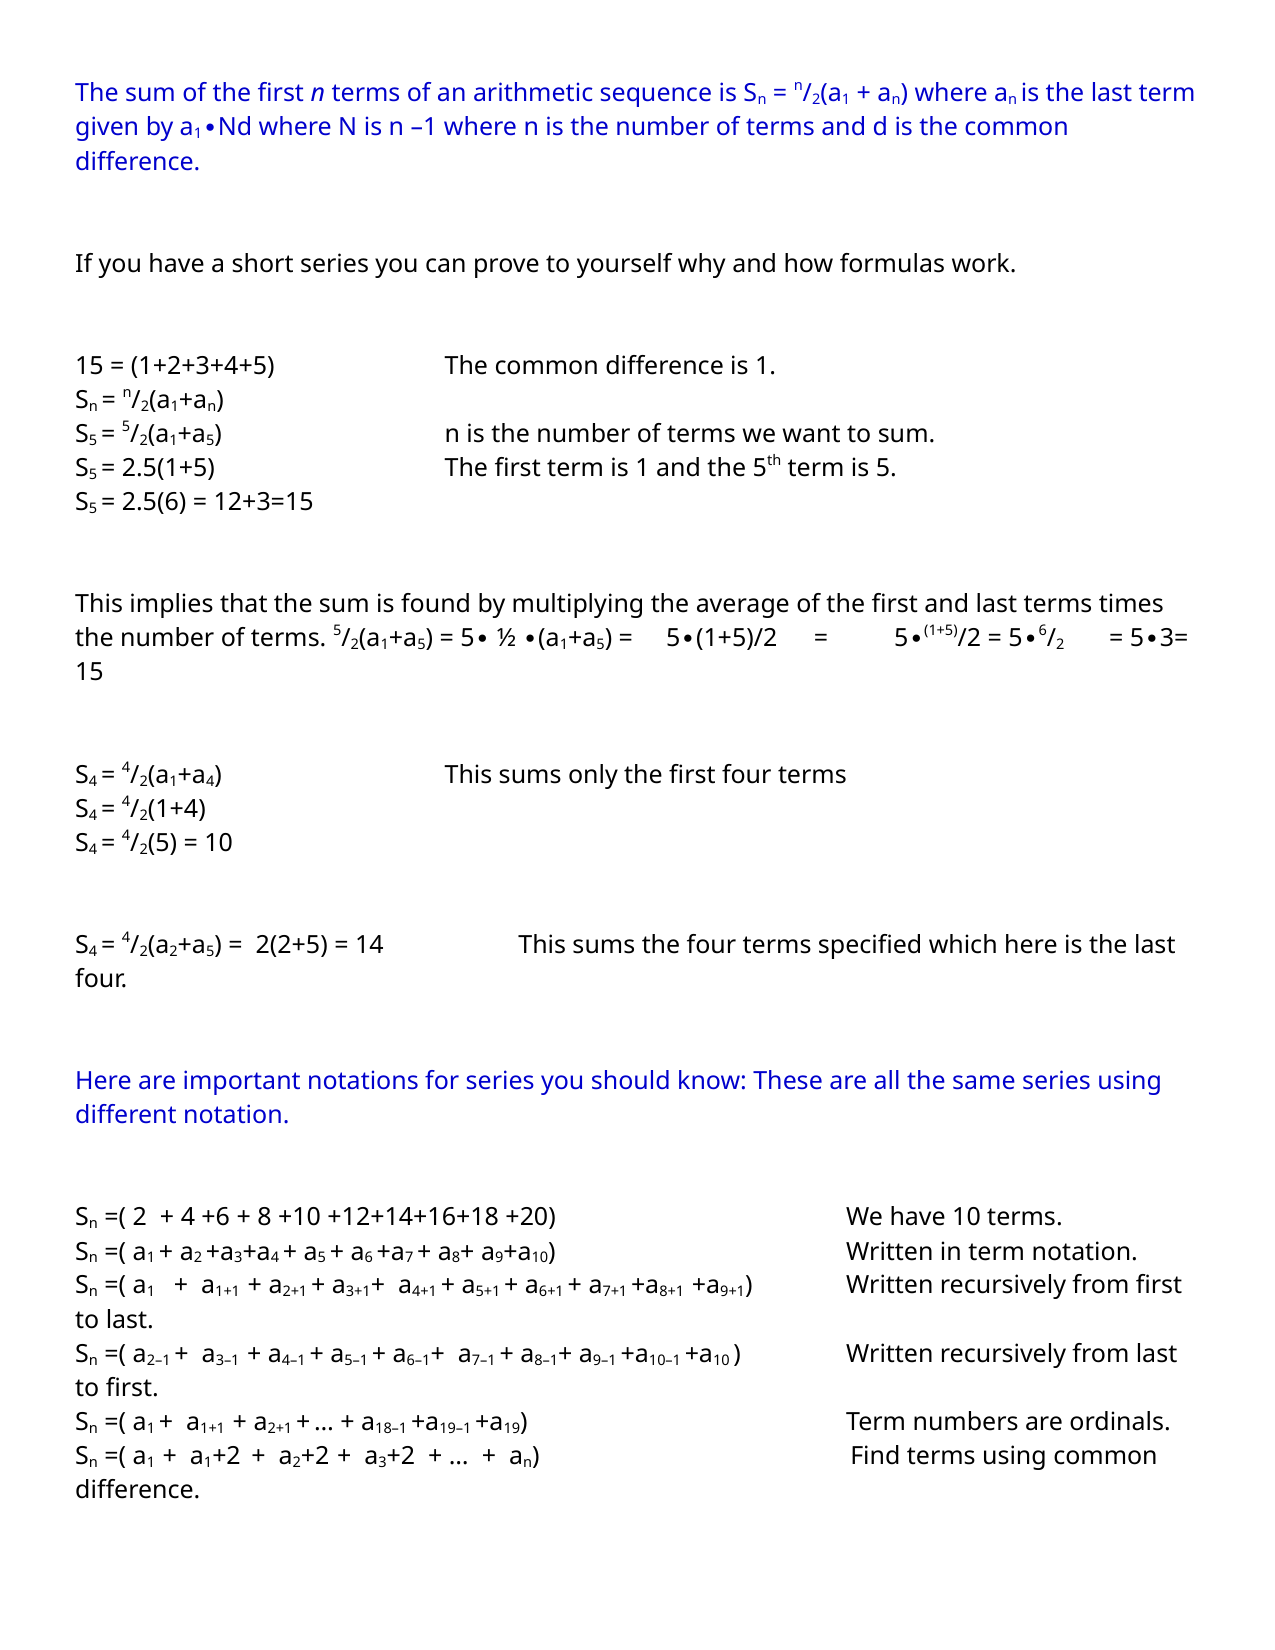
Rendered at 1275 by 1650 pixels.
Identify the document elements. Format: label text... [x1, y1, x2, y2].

text Sn = n/2(a1+an) [75, 382, 1200, 416]
text 15 = (1+2+3+4+5) The common difference is 1. [75, 347, 1200, 382]
text Sn =( a2–1 + a3–1 + a4–1 + a5–1 + a6–1+ a7–1 + a8–1+ a9–1 +a10–1 +a10 ) Written recursively from last to first. [75, 1335, 1200, 1403]
text Sn =( a1 + a2 +a3+a4 + a5 + a6 +a7 + a8+ a9+a10) Written in term notation. [75, 1233, 1200, 1267]
text Here are important notations for series you should know: These are all the same series using different notation. [75, 1063, 1200, 1131]
text S4 = 4/2(5) = 10 [75, 824, 1200, 858]
text Sn =( a1 + a1+2 + a2+2 + a3+2 + … + an) Find terms using common difference. [75, 1437, 1200, 1506]
text Sn =( 2 + 4 +6 + 8 +10 +12+14+16+18 +20) We have 10 terms. [75, 1199, 1200, 1233]
text S5 = 2.5(1+5) The first term is 1 and the 5th term is 5. [75, 450, 1200, 484]
text The sum of the first n terms of an arithmetic sequence is Sn = n/2(a1 + an) where an is the last term given by a1∙Nd where N is n –1 where n is the number of terms and d is the common difference. [75, 75, 1200, 177]
text S4 = 4/2(a1+a4) This sums only the first four terms [75, 756, 1200, 790]
text S4 = 4/2(a2+a5) = 2(2+5) = 14 This sums the four terms specified which here is the last four. [75, 927, 1200, 995]
text Sn =( a1 + a1+1 + a2+1 + a3+1+ a4+1 + a5+1 + a6+1 + a7+1 +a8+1 +a9+1) Written recursively from first to last. [75, 1267, 1200, 1335]
text S4 = 4/2(1+4) [75, 790, 1200, 824]
text If you have a short series you can prove to yourself why and how formulas work. [75, 245, 1200, 279]
text Sn =( a1 + a1+1 + a2+1 + … + a18–1 +a19–1 +a19) Term numbers are ordinals. [75, 1403, 1200, 1437]
text S5 = 5/2(a1+a5) n is the number of terms we want to sum. [75, 416, 1200, 450]
text S5 = 2.5(6) = 12+3=15 [75, 484, 1200, 518]
text This implies that the sum is found by multiplying the average of the first and last terms times the number of terms. 5/2(a1+a5) = 5∙ ½ ∙(a1+a5) = 5∙(1+5)/2 = 5∙(1+5)/2 = 5∙6/2 = 5∙3= 15 [75, 586, 1200, 688]
